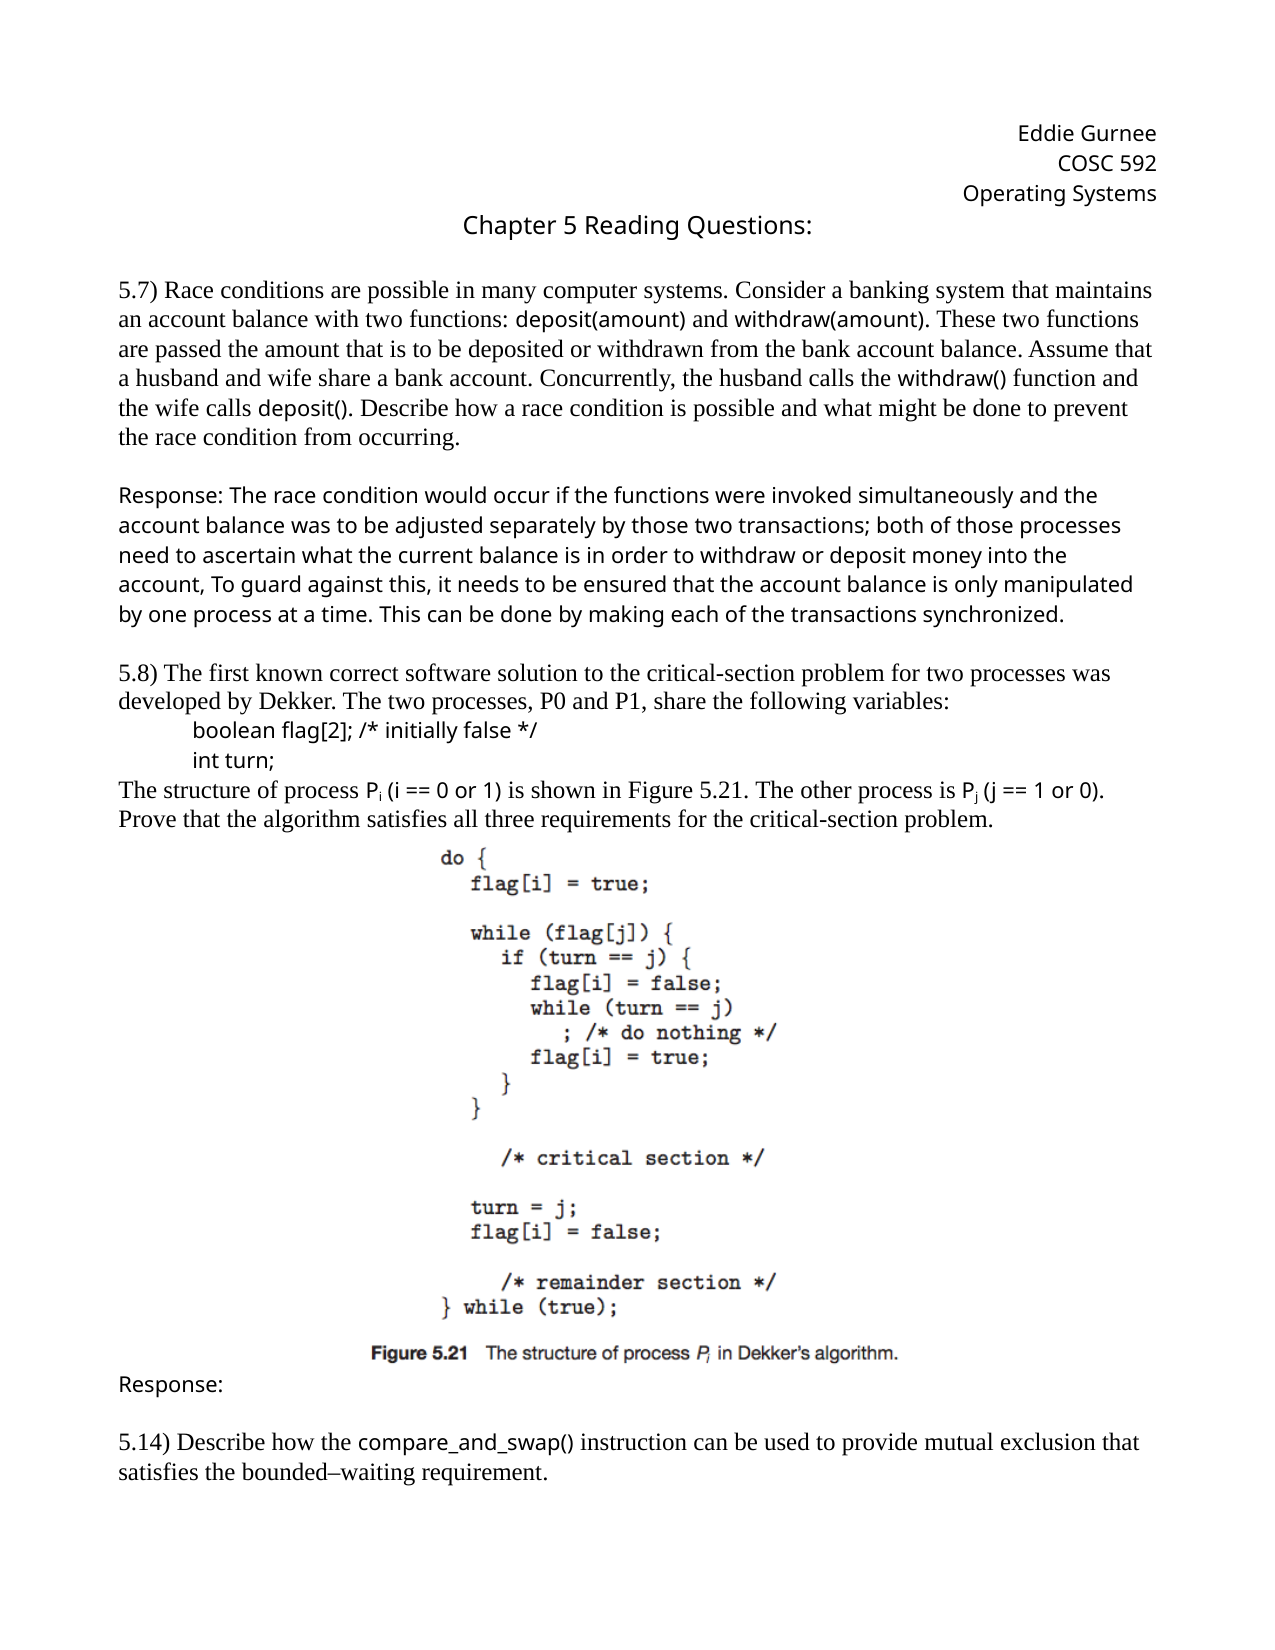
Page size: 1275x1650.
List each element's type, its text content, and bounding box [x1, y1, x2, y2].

text Chapter 5 Reading Questions: [118, 207, 1157, 242]
text int turn; [118, 745, 1157, 775]
picture [358, 833, 917, 1369]
text Operating Systems [118, 178, 1157, 207]
text 5.14) Describe how the compare_and_swap() instruction can be used to provide mutual exclusion that satisfies the bounded–waiting requirement. [118, 1427, 1157, 1486]
text boolean flag[2]; /* initially false */ [118, 715, 1157, 745]
text 5.8) The first known correct software solution to the critical-section problem for two processes was developed by Dekker. The two processes, P0 and P1, share the following variables: [118, 658, 1157, 715]
text Response: [118, 833, 1157, 1399]
text 5.7) Race conditions are possible in many computer systems. Consider a banking system that maintains an account balance with two functions: deposit(amount) and withdraw(amount). These two functions are passed the amount that is to be deposited or withdrawn from the bank account balance. Assume that a husband and wife share a bank account. Concurrently, the husband calls the withdraw() function and the wife calls deposit(). Describe how a race condition is possible and what might be done to prevent the race condition from occurring. [118, 276, 1157, 451]
text COSC 592 [118, 148, 1157, 178]
text Eddie Gurnee [118, 118, 1157, 148]
text The structure of process Pi (i == 0 or 1) is shown in Figure 5.21. The other process is Pj (j == 1 or 0). Prove that the algorithm satisfies all three requirements for the critical-section problem. [118, 775, 1157, 833]
text Response: The race condition would occur if the functions were invoked simultaneously and the account balance was to be adjusted separately by those two transactions; both of those processes need to ascertain what the current balance is in order to withdraw or deposit money into the account, To guard against this, it needs to be ensured that the account balance is only manipulated by one process at a time. This can be done by making each of the transactions synchronized. [118, 480, 1157, 629]
